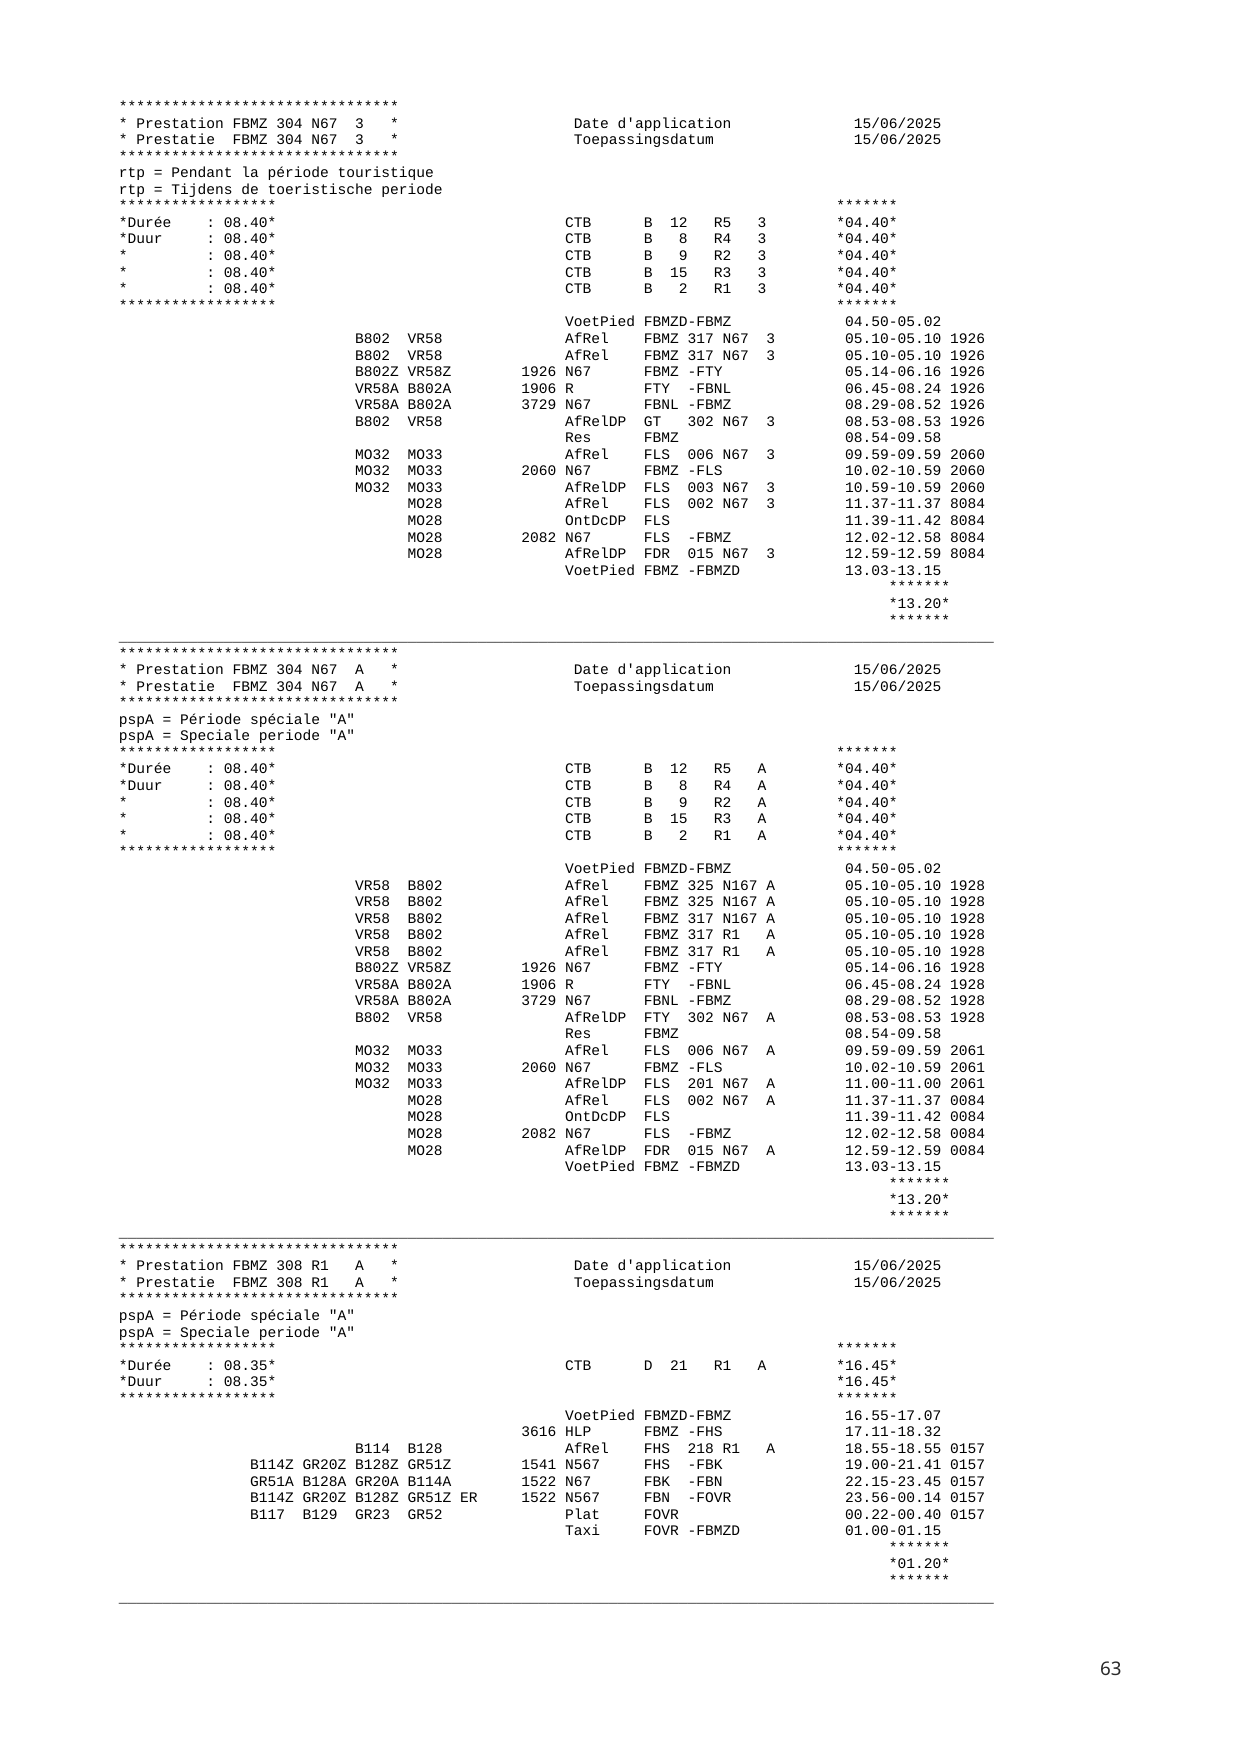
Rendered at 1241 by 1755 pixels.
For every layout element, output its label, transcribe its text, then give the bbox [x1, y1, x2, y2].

text ******************************** * Prestation FBMZ 304 N67 3 * Date d'application 15/06/2025 * Prestatie FBMZ 304 N67 3 * Toepassingsdatum 15/06/2025 ******************************** rtp = Pendant la période touristique rtp = Tijdens de toeristische periode ****************** ******* *Durée : 08.40* CTB B 12 R5 3 *04.40* *Duur : 08.40* CTB B 8 R4 3 *04.40* * : 08.40* CTB B 9 R2 3 *04.40* * : 08.40* CTB B 15 R3 3 *04.40* * : 08.40* CTB B 2 R1 3 *04.40* ****************** ******* VoetPied FBMZD-FBMZ 04.50-05.02 B802 VR58 AfRel FBMZ 317 N67 3 05.10-05.10 1926 B802 VR58 AfRel FBMZ 317 N67 3 05.10-05.10 1926 B802Z VR58Z 1926 N67 FBMZ -FTY 05.14-06.16 1926 VR58A B802A 1906 R FTY -FBNL 06.45-08.24 1926 VR58A B802A 3729 N67 FBNL -FBMZ 08.29-08.52 1926 B802 VR58 AfRelDP GT 302 N67 3 08.53-08.53 1926 Res FBMZ 08.54-09.58 MO32 MO33 AfRel FLS 006 N67 3 09.59-09.59 2060 MO32 MO33 2060 N67 FBMZ -FLS 10.02-10.59 2060 MO32 MO33 AfRelDP FLS 003 N67 3 10.59-10.59 2060 MO28 AfRel FLS 002 N67 3 11.37-11.37 8084 MO28 OntDcDP FLS 11.39-11.42 8084 MO28 2082 N67 FLS -FBMZ 12.02-12.58 8084 MO28 AfRelDP FDR 015 N67 3 12.59-12.59 8084 VoetPied FBMZ -FBMZD 13.03-13.15 ******* *13.20* ******* ____________________________________________________________________________________________________ [119, 99, 1122, 646]
text ******************************** * Prestation FBMZ 308 R1 A * Date d'application 15/06/2025 * Prestatie FBMZ 308 R1 A * Toepassingsdatum 15/06/2025 ******************************** pspA = Période spéciale "A" pspA = Speciale periode "A" ****************** ******* *Durée : 08.35* CTB D 21 R1 A *16.45* *Duur : 08.35* *16.45* ****************** ******* VoetPied FBMZD-FBMZ 16.55-17.07 3616 HLP FBMZ -FHS 17.11-18.32 B114 B128 AfRel FHS 218 R1 A 18.55-18.55 0157 B114Z GR20Z B128Z GR51Z 1541 N567 FHS -FBK 19.00-21.41 0157 GR51A B128A GR20A B114A 1522 N67 FBK -FBN 22.15-23.45 0157 B114Z GR20Z B128Z GR51Z ER 1522 N567 FBN -FOVR 23.56-00.14 0157 B117 B129 GR23 GR52 Plat FOVR 00.22-00.40 0157 Taxi FOVR -FBMZD 01.00-01.15 ******* *01.20* ******* ____________________________________________________________________________________________________ [119, 1242, 1122, 1606]
text ******************************** * Prestation FBMZ 304 N67 A * Date d'application 15/06/2025 * Prestatie FBMZ 304 N67 A * Toepassingsdatum 15/06/2025 ******************************** pspA = Période spéciale "A" pspA = Speciale periode "A" ****************** ******* *Durée : 08.40* CTB B 12 R5 A *04.40* *Duur : 08.40* CTB B 8 R4 A *04.40* * : 08.40* CTB B 9 R2 A *04.40* * : 08.40* CTB B 15 R3 A *04.40* * : 08.40* CTB B 2 R1 A *04.40* ****************** ******* VoetPied FBMZD-FBMZ 04.50-05.02 VR58 B802 AfRel FBMZ 325 N167 A 05.10-05.10 1928 VR58 B802 AfRel FBMZ 325 N167 A 05.10-05.10 1928 VR58 B802 AfRel FBMZ 317 N167 A 05.10-05.10 1928 VR58 B802 AfRel FBMZ 317 R1 A 05.10-05.10 1928 VR58 B802 AfRel FBMZ 317 R1 A 05.10-05.10 1928 B802Z VR58Z 1926 N67 FBMZ -FTY 05.14-06.16 1928 VR58A B802A 1906 R FTY -FBNL 06.45-08.24 1928 VR58A B802A 3729 N67 FBNL -FBMZ 08.29-08.52 1928 B802 VR58 AfRelDP FTY 302 N67 A 08.53-08.53 1928 Res FBMZ 08.54-09.58 MO32 MO33 AfRel FLS 006 N67 A 09.59-09.59 2061 MO32 MO33 2060 N67 FBMZ -FLS 10.02-10.59 2061 MO32 MO33 AfRelDP FLS 201 N67 A 11.00-11.00 2061 MO28 AfRel FLS 002 N67 A 11.37-11.37 0084 MO28 OntDcDP FLS 11.39-11.42 0084 MO28 2082 N67 FLS -FBMZ 12.02-12.58 0084 MO28 AfRelDP FDR 015 N67 A 12.59-12.59 0084 VoetPied FBMZ -FBMZD 13.03-13.15 ******* *13.20* ******* ____________________________________________________________________________________________________ [119, 646, 1122, 1242]
